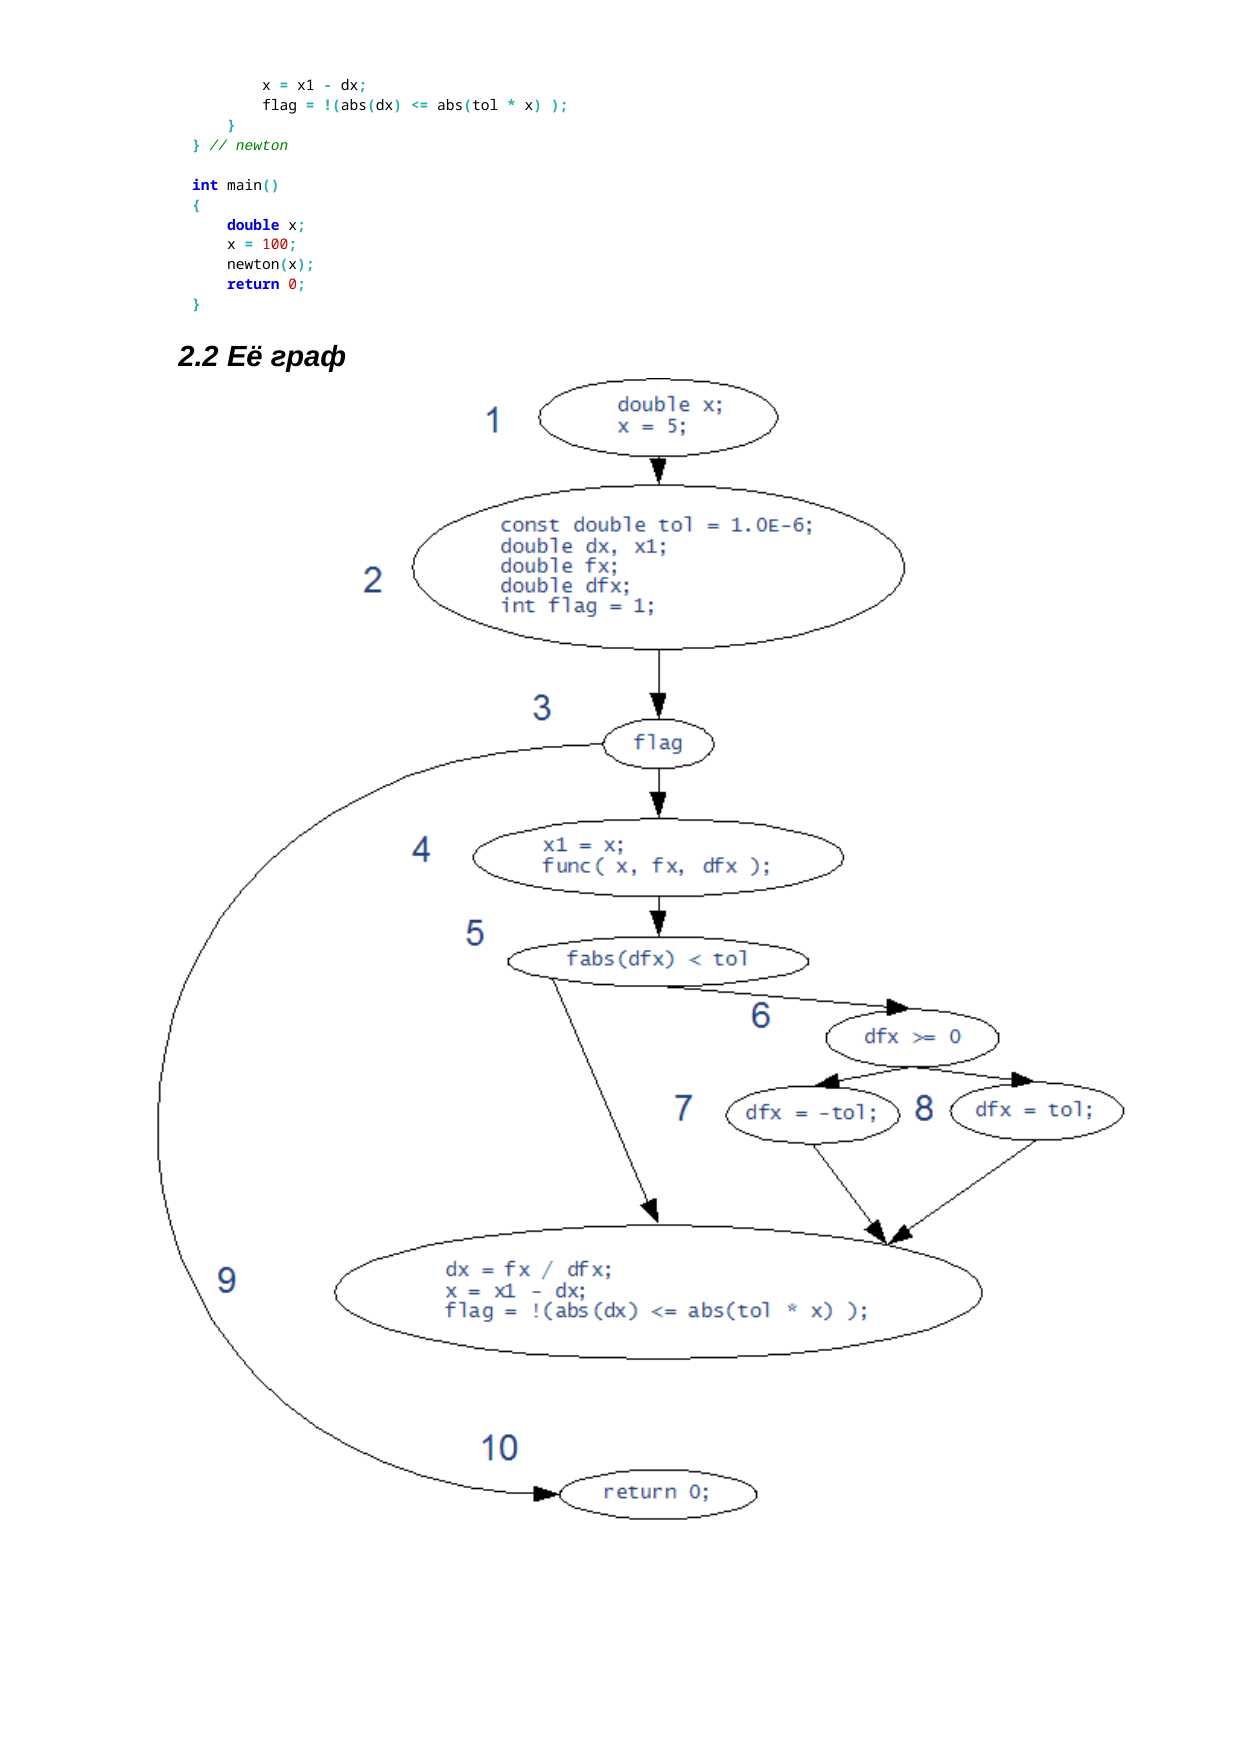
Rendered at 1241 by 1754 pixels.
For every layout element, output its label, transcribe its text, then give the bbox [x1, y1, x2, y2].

text x = x1 - dx; [192, 75, 1152, 95]
text flag = !(abs(dx) <= abs(tol * x) ); [192, 95, 1152, 115]
text return 0; [192, 274, 1152, 294]
text { [192, 194, 1152, 214]
picture [144, 378, 1126, 1523]
text x = 100; [192, 234, 1152, 254]
text } [192, 294, 1152, 314]
text } // newton [192, 134, 1152, 154]
subtitle Её граф [170, 339, 1152, 372]
text newton(x); [192, 254, 1152, 274]
text double x; [192, 214, 1152, 234]
text } [192, 115, 1152, 134]
text int main() [192, 174, 1152, 194]
